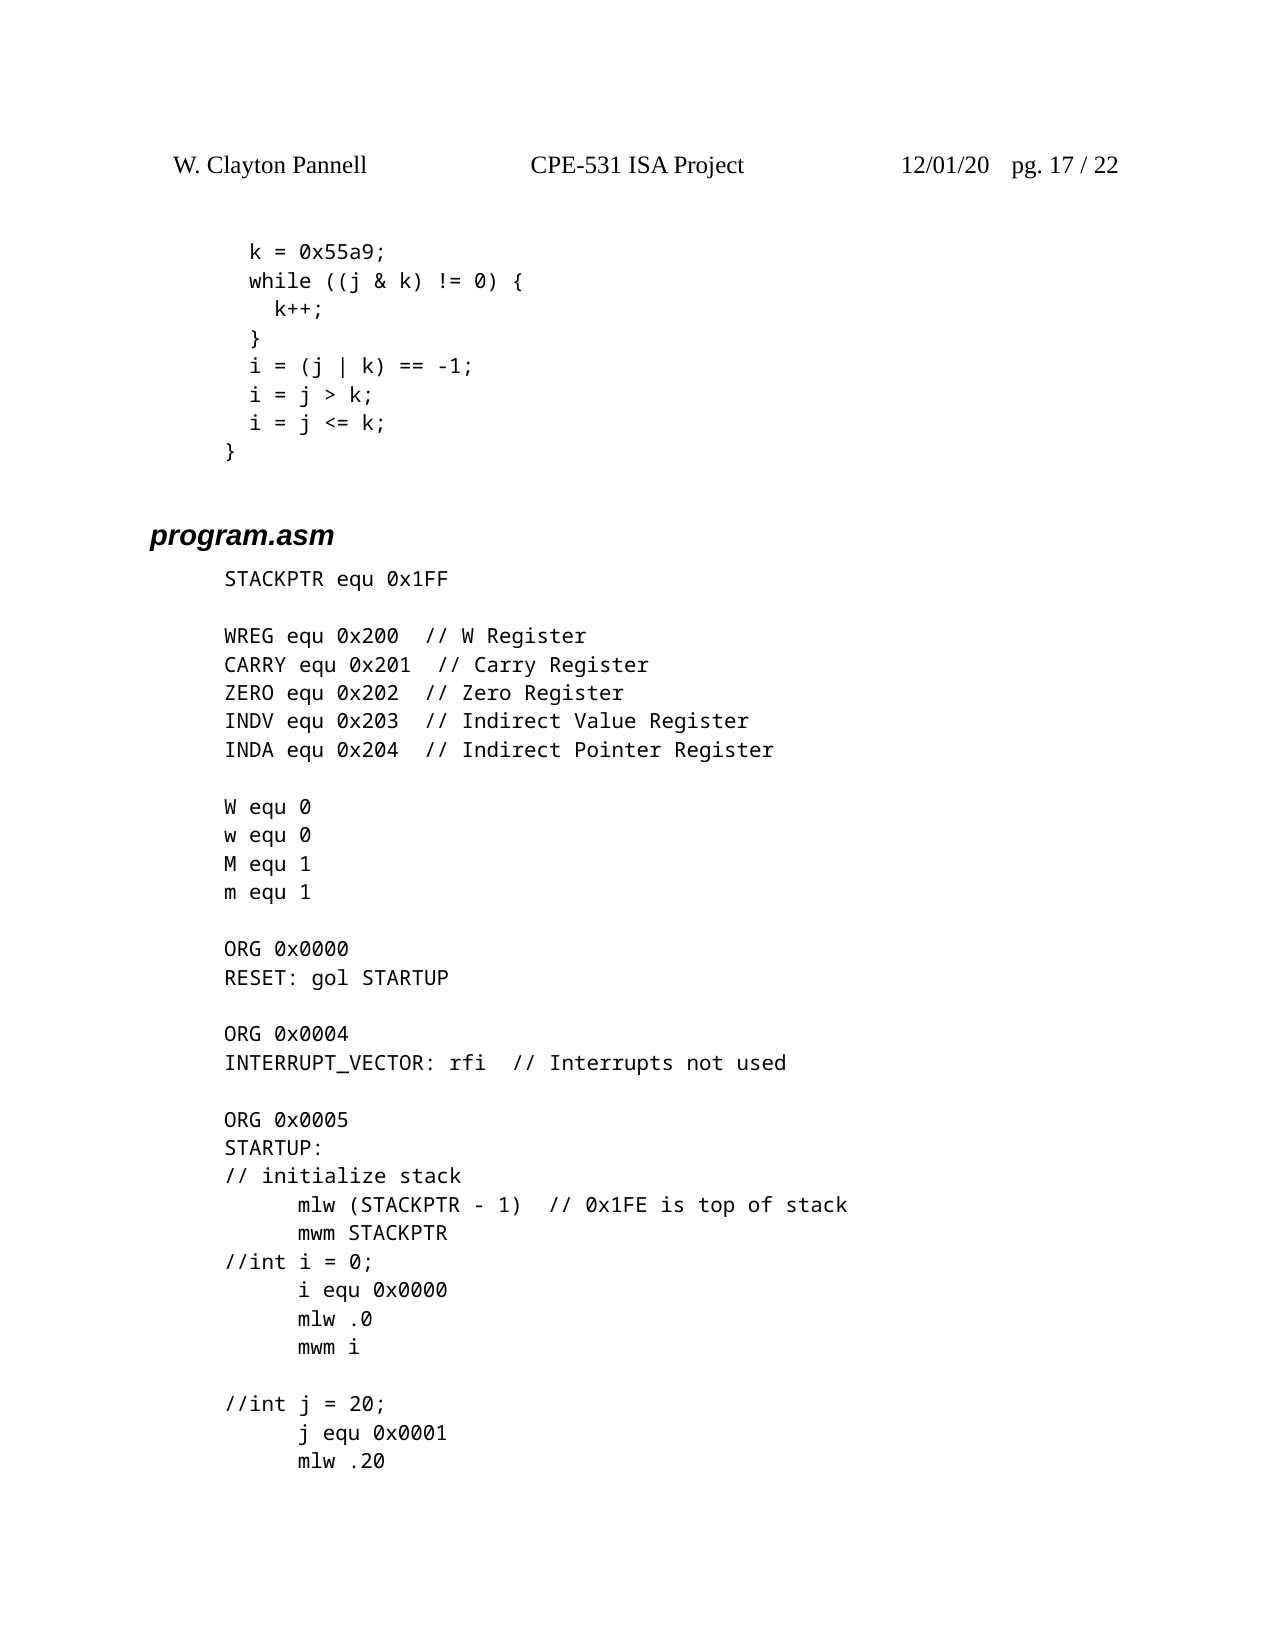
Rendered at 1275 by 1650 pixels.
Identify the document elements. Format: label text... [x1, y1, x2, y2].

text i = j <= k; [150, 408, 1125, 437]
text i equ 0x0000 [150, 1275, 1125, 1304]
text ORG 0x0005 [150, 1105, 1125, 1133]
text i = j > k; [150, 380, 1125, 408]
text ORG 0x0000 [150, 934, 1125, 963]
text } [150, 437, 1125, 465]
text INDA equ 0x204 // Indirect Pointer Register [150, 735, 1125, 763]
text mlw .0 [150, 1304, 1125, 1332]
text W equ 0 [150, 792, 1125, 820]
text M equ 1 [150, 849, 1125, 877]
text // initialize stack [150, 1162, 1125, 1190]
text RESET: gol STARTUP [150, 963, 1125, 991]
text } [150, 323, 1125, 351]
text mwm STACKPTR [150, 1218, 1125, 1247]
text w equ 0 [150, 820, 1125, 849]
text INDV equ 0x203 // Indirect Value Register [150, 707, 1125, 735]
text CARRY equ 0x201 // Carry Register [150, 650, 1125, 678]
text k = 0x55a9; [150, 237, 1125, 266]
text k++; [150, 294, 1125, 323]
text m equ 1 [150, 877, 1125, 906]
text //int j = 20; [150, 1389, 1125, 1418]
text ZERO equ 0x202 // Zero Register [150, 678, 1125, 707]
text //int i = 0; [150, 1247, 1125, 1275]
text j equ 0x0001 [150, 1418, 1125, 1446]
text STARTUP: [150, 1133, 1125, 1162]
text WREG equ 0x200 // W Register [150, 621, 1125, 650]
text ORG 0x0004 [150, 1019, 1125, 1048]
text mwm i [150, 1332, 1125, 1361]
text INTERRUPT_VECTOR: rfi // Interrupts not used [150, 1048, 1125, 1076]
text mlw (STACKPTR - 1) // 0x1FE is top of stack [150, 1190, 1125, 1218]
text mlw .20 [150, 1446, 1125, 1474]
text STACKPTR equ 0x1FF [150, 564, 1125, 593]
subtitle program.asm [150, 518, 1125, 552]
text i = (j | k) == -1; [150, 351, 1125, 380]
text while ((j & k) != 0) { [150, 266, 1125, 294]
